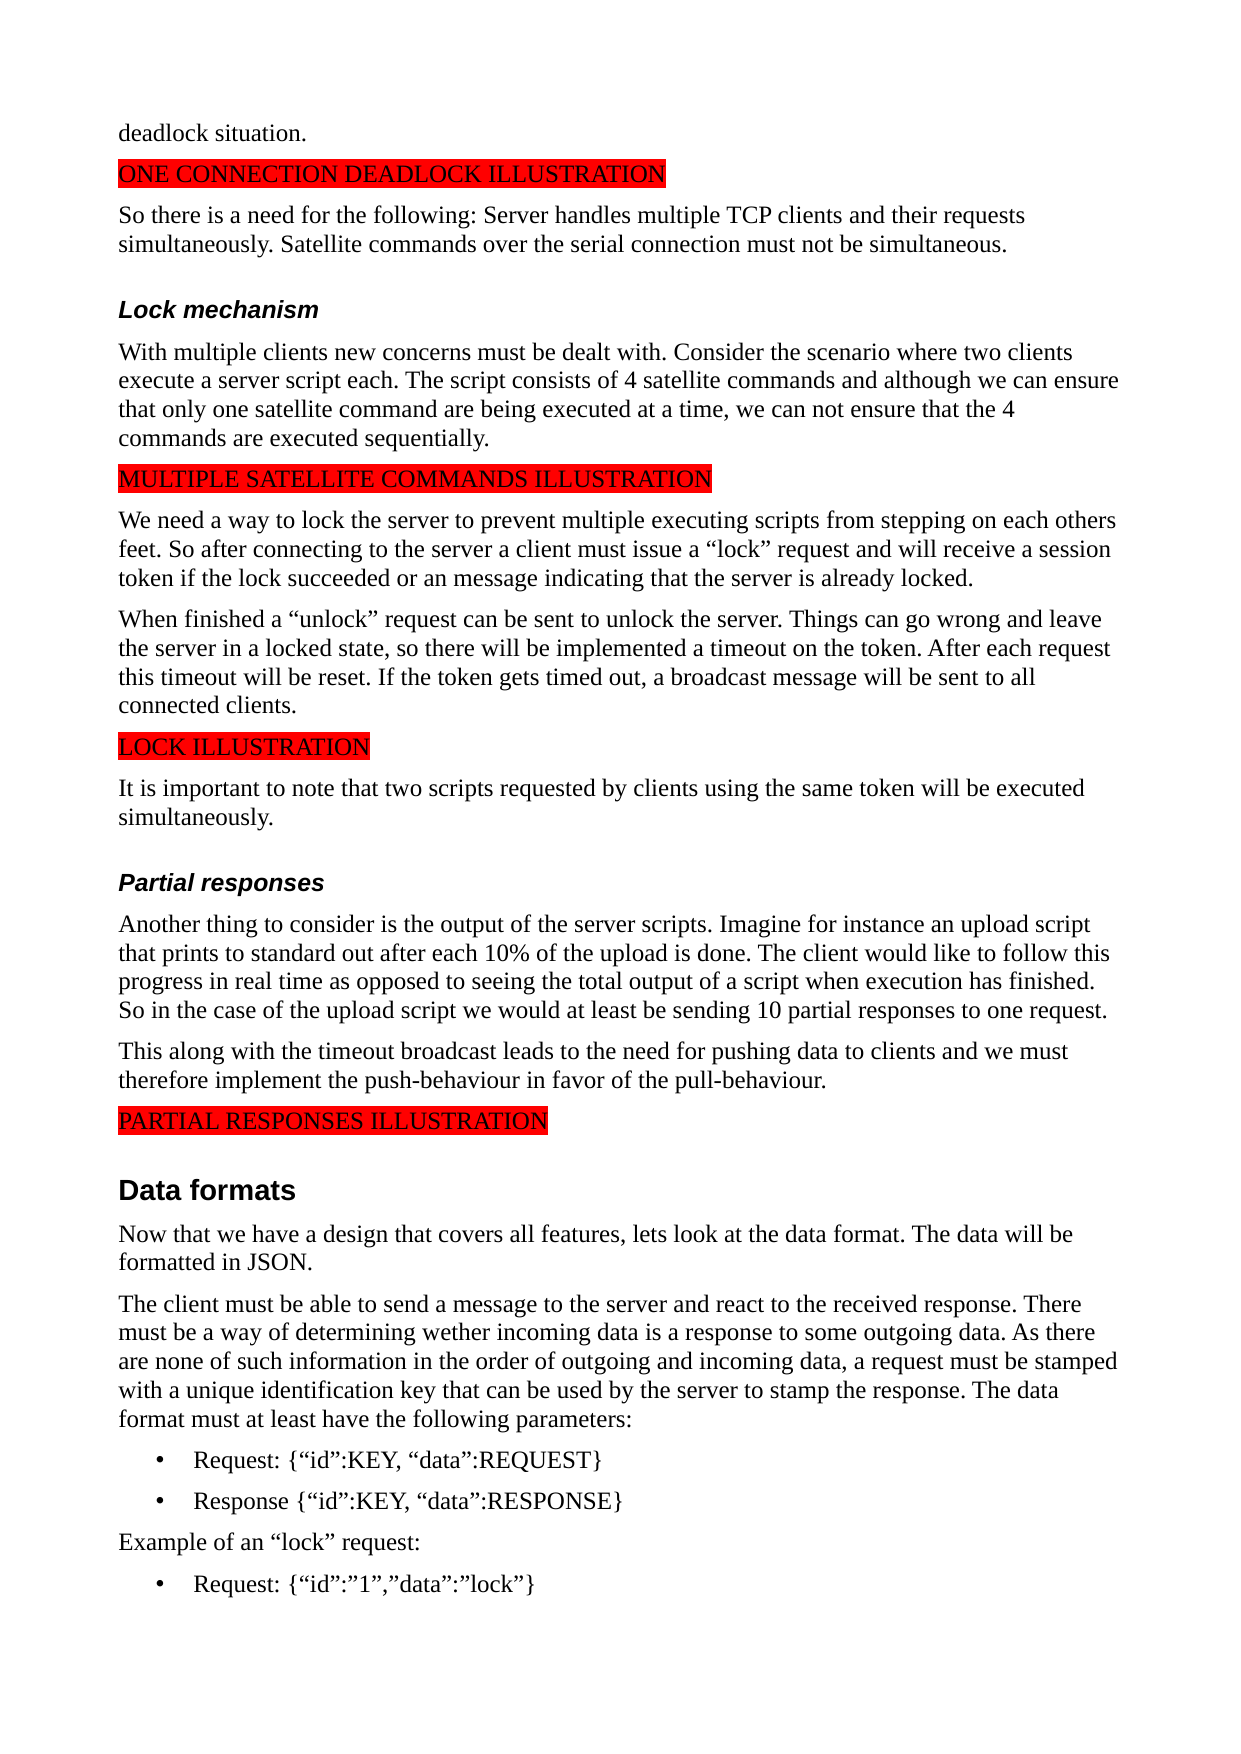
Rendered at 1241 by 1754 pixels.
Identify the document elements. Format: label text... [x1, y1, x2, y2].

text ONE CONNECTION DEADLOCK ILLUSTRATION [118, 159, 1122, 188]
subtitle Lock mechanism [118, 296, 1122, 324]
subtitle Partial responses [118, 868, 1122, 896]
text The client must be able to send a message to the server and react to the received response. There must be a way of determining wether incoming data is a response to some outgoing data. As there are none of such information in the order of outgoing and incoming data, a request must be stamped with a unique identification key that can be used by the server to stamp the response. The data format must at least have the following parameters: [118, 1289, 1122, 1432]
text PARTIAL RESPONSES ILLUSTRATION [118, 1106, 1122, 1135]
text This along with the timeout broadcast leads to the need for pushing data to clients and we must therefore implement the push-behaviour in favor of the pull-behaviour. [118, 1036, 1122, 1094]
text Now that we have a design that covers all features, lets look at the data format. The data will be formatted in JSON. [118, 1219, 1122, 1276]
text Example of an “lock” request: [118, 1527, 1122, 1556]
text LOCK ILLUSTRATION [118, 732, 1122, 760]
text It is important to note that two scripts requested by clients using the same token will be executed simultaneously. [118, 773, 1122, 830]
text So there is a need for the following: Server handles multiple TCP clients and their requests simultaneously. Satellite commands over the serial connection must not be simultaneous. [118, 201, 1122, 258]
text MULTIPLE SATELLITE COMMANDS ILLUSTRATION [118, 464, 1122, 493]
subtitle Data formats [118, 1173, 1122, 1206]
text When finished a “unlock” request can be sent to unlock the server. Things can go wrong and leave the server in a locked state, so there will be implemented a timeout on the token. After each request this timeout will be reset. If the token gets timed out, a broadcast message will be sent to all connected clients. [118, 604, 1122, 719]
text We need a way to lock the server to prevent multiple executing scripts from stepping on each others feet. So after connecting to the server a client must issue a “lock” request and will receive a session token if the lock succeeded or an message indicating that the server is already locked. [118, 505, 1122, 592]
list Response {“id”:KEY, “data”:RESPONSE} [156, 1486, 1122, 1515]
list Request: {“id”:KEY, “data”:REQUEST} [156, 1445, 1122, 1474]
text Another thing to consider is the output of the server scripts. Imagine for instance an upload script that prints to standard out after each 10% of the upload is done. The client would like to follow this progress in real time as opposed to seeing the total output of a script when execution has finished. So in the case of the upload script we would at least be sending 10 partial responses to one request. [118, 909, 1122, 1024]
text With multiple clients new concerns must be dealt with. Consider the scenario where two clients execute a server script each. The script consists of 4 satellite commands and although we can ensure that only one satellite command are being executed at a time, we can not ensure that the 4 commands are executed sequentially. [118, 337, 1122, 452]
list Request: {“id”:”1”,”data”:”lock”} [156, 1569, 1122, 1597]
text deadlock situation. [118, 118, 1122, 147]
